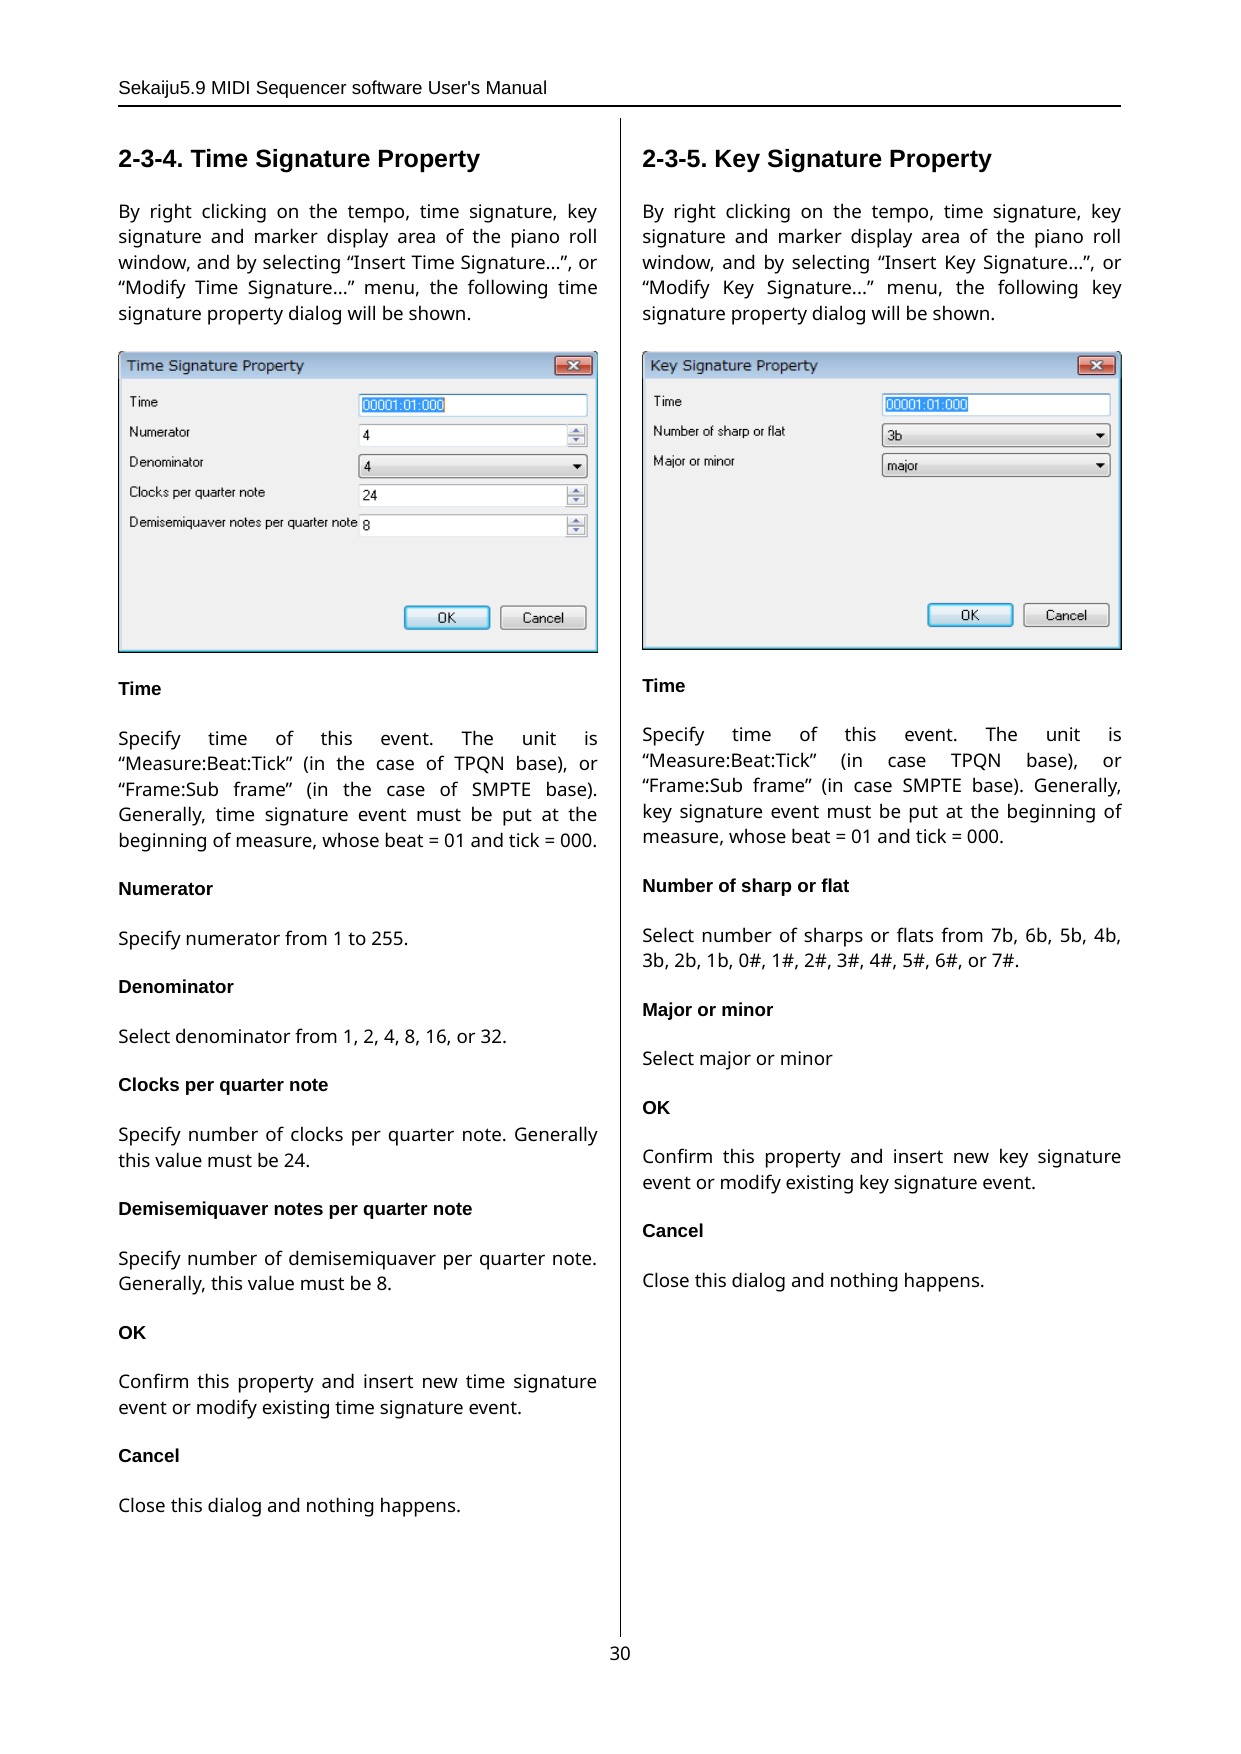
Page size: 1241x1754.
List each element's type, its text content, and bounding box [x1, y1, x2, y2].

text By right clicking on the tempo, time signature, key signature and marker display area of the piano roll window, and by selecting “Insert Key Signature...”, or “Modify Key Signature...” menu, the following key signature property dialog will be shown. [642, 198, 1122, 326]
text Specify time of this event. The unit is “Measure:Beat:Tick” (in the case of TPQN base), or “Frame:Sub frame” (in the case of SMPTE base). Generally, time signature event must be put at the beginning of measure, whose beat = 01 and tick = 000. [118, 725, 598, 852]
text Select denominator from 1, 2, 4, 8, 16, or 32. [118, 1023, 598, 1049]
subtitle 2-3-5. Key Signature Property [642, 144, 1122, 172]
text Denominator [118, 976, 598, 998]
text Close this dialog and nothing happens. [642, 1267, 1122, 1293]
text Confirm this property and insert new key signature event or modify existing key signature event. [642, 1144, 1122, 1195]
text Specify numerator from 1 to 255. [118, 925, 598, 951]
text By right clicking on the tempo, time signature, key signature and marker display area of the piano roll window, and by selecting “Insert Time Signature...”, or “Modify Time Signature...” menu, the following time signature property dialog will be shown. [118, 198, 598, 326]
text Numerator [118, 878, 598, 899]
text Time [642, 675, 1122, 696]
text Demisemiquaver notes per quarter note [118, 1198, 598, 1219]
text Major or minor [642, 998, 1122, 1020]
text Cancel [118, 1445, 598, 1467]
picture [118, 351, 598, 653]
text OK [118, 1322, 598, 1343]
text Number of sharp or flat [642, 875, 1122, 896]
text Select major or minor [642, 1046, 1122, 1071]
picture [642, 351, 1122, 650]
text Specify time of this event. The unit is “Measure:Beat:Tick” (in case TPQN base), or “Frame:Sub frame” (in case SMPTE base). Generally, key signature event must be put at the beginning of measure, whose beat = 01 and tick = 000. [642, 722, 1122, 849]
text Cancel [642, 1220, 1122, 1242]
text Time [118, 678, 598, 699]
text Confirm this property and insert new time signature event or modify existing time signature event. [118, 1369, 598, 1420]
text Clocks per quarter note [118, 1074, 598, 1096]
text OK [642, 1097, 1122, 1118]
text Select number of sharps or flats from 7b, 6b, 5b, 4b, 3b, 2b, 1b, 0#, 1#, 2#, 3#, 4#, 5#, 6#, or 7#. [642, 922, 1122, 973]
text Specify number of clocks per quarter note. Generally this value must be 24. [118, 1121, 598, 1172]
text Close this dialog and nothing happens. [118, 1492, 598, 1518]
subtitle 2-3-4. Time Signature Property [118, 144, 598, 172]
text Specify number of demisemiquaver per quarter note. Generally, this value must be 8. [118, 1245, 598, 1296]
